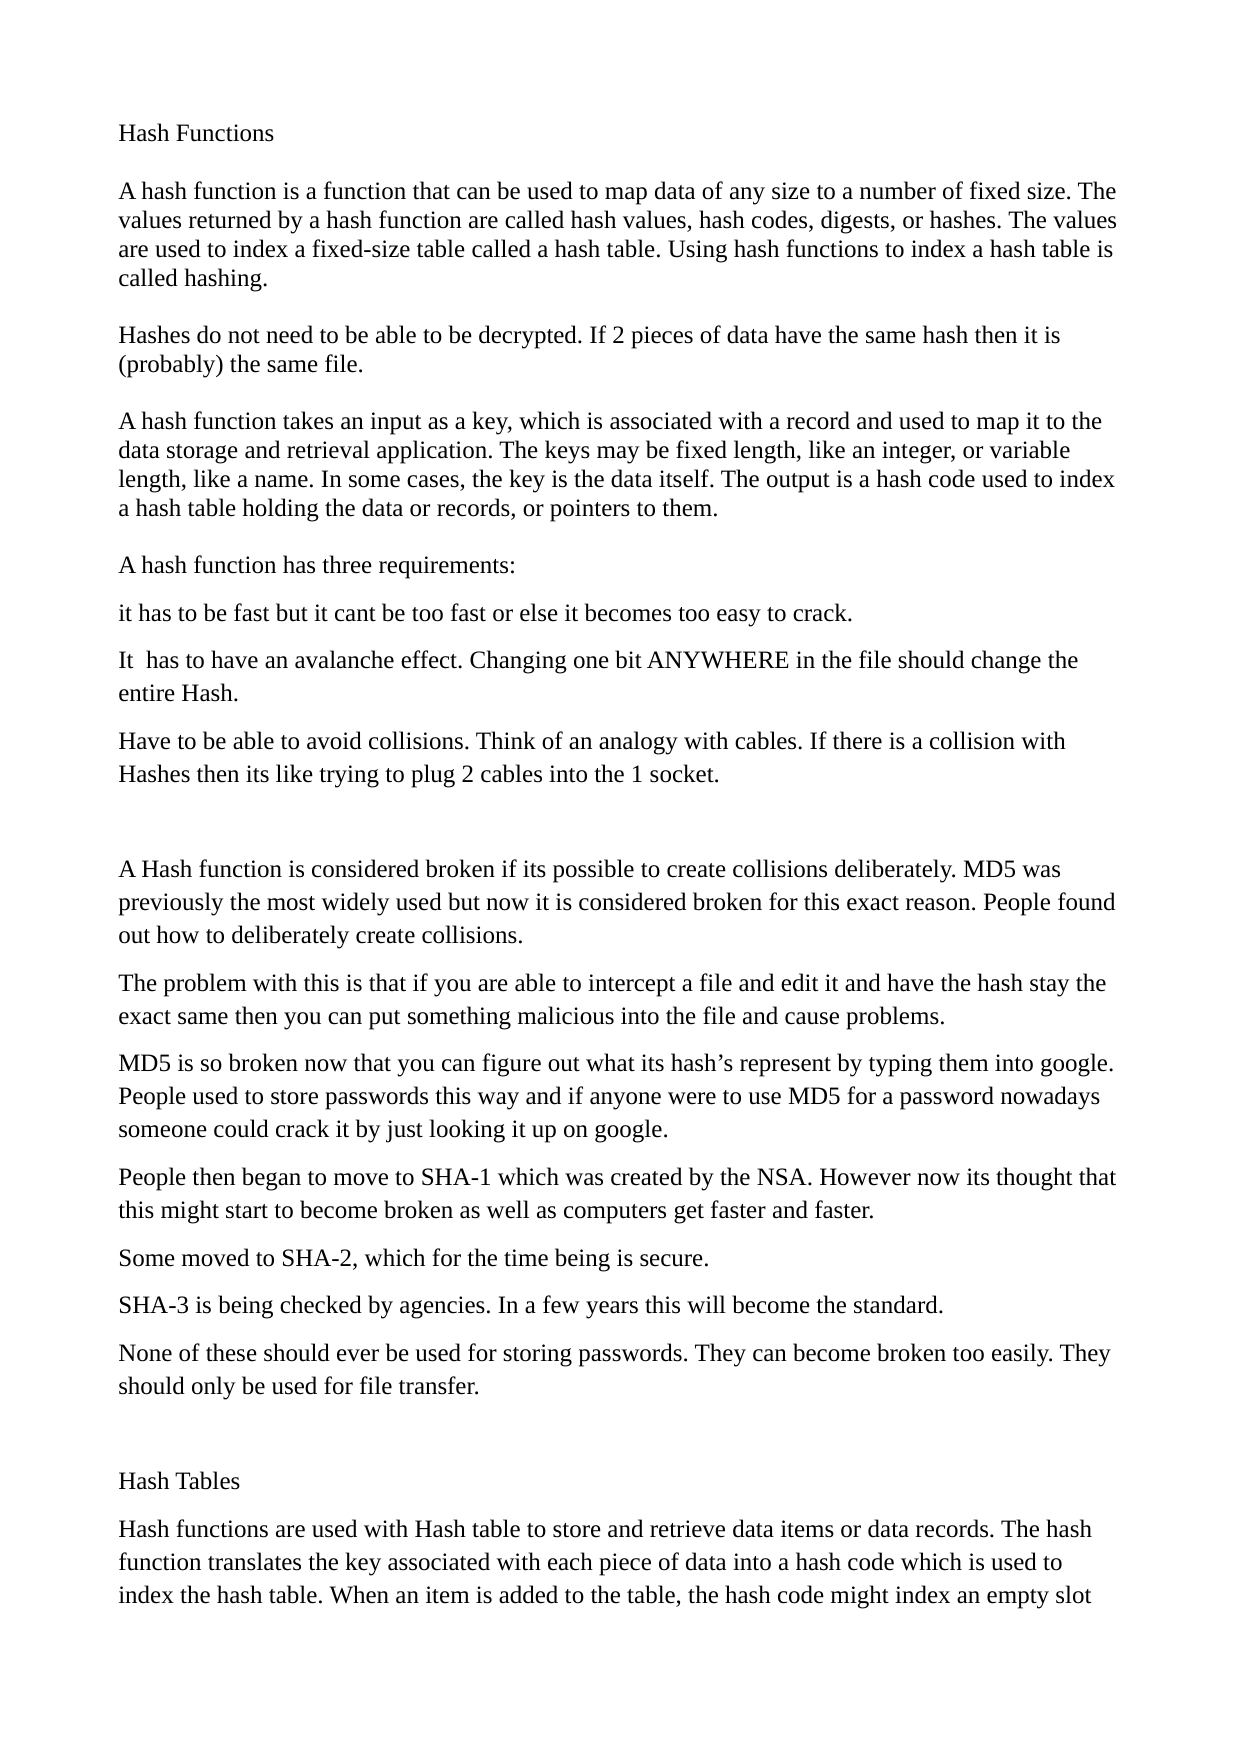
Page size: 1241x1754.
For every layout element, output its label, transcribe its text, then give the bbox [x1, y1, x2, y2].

text Some moved to SHA-2, which for the time being is secure. [118, 1243, 1122, 1271]
text It has to have an avalanche effect. Changing one bit ANYWHERE in the file should change the entire Hash. [118, 645, 1122, 707]
text People then began to move to SHA-1 which was created by the NSA. However now its thought that this might start to become broken as well as computers get faster and faster. [118, 1162, 1122, 1224]
text A Hash function is considered broken if its possible to create collisions deliberately. MD5 was previously the most widely used but now it is considered broken for this exact reason. People found out how to deliberately create collisions. [118, 854, 1122, 949]
text MD5 is so broken now that you can figure out what its hash’s represent by typing them into google. People used to store passwords this way and if anyone were to use MD5 for a password nowadays someone could crack it by just looking it up on google. [118, 1048, 1122, 1143]
text A hash function takes an input as a key, which is associated with a record and used to map it to the data storage and retrieval application. The keys may be fixed length, like an integer, or variable length, like a name. In some cases, the key is the data itself. The output is a hash code used to index a hash table holding the data or records, or pointers to them. [118, 406, 1122, 521]
text SHA-3 is being checked by agencies. In a few years this will become the standard. [118, 1290, 1122, 1319]
text The problem with this is that if you are able to intercept a file and edit it and have the hash stay the exact same then you can put something malicious into the file and cause problems. [118, 968, 1122, 1029]
text A hash function has three requirements: [118, 550, 1122, 579]
text None of these should ever be used for storing passwords. They can become broken too easily. They should only be used for file transfer. [118, 1338, 1122, 1400]
text Hash Tables [118, 1466, 1122, 1495]
text A hash function is a function that can be used to map data of any size to a number of fixed size. The values returned by a hash function are called hash values, hash codes, digests, or hashes. The values are used to index a fixed-size table called a hash table. Using hash functions to index a hash table is called hashing. [118, 176, 1122, 291]
text Have to be able to avoid collisions. Think of an analogy with cables. If there is a collision with Hashes then its like trying to plug 2 cables into the 1 socket. [118, 726, 1122, 788]
text it has to be fast but it cant be too fast or else it becomes too easy to crack. [118, 598, 1122, 626]
text Hash functions are used with Hash table to store and retrieve data items or data records. The hash function translates the key associated with each piece of data into a hash code which is used to index the hash table. When an item is added to the table, the hash code might index an empty slot [118, 1514, 1122, 1608]
text Hashes do not need to be able to be decrypted. If 2 pieces of data have the same hash then it is (probably) the same file. [118, 320, 1122, 378]
